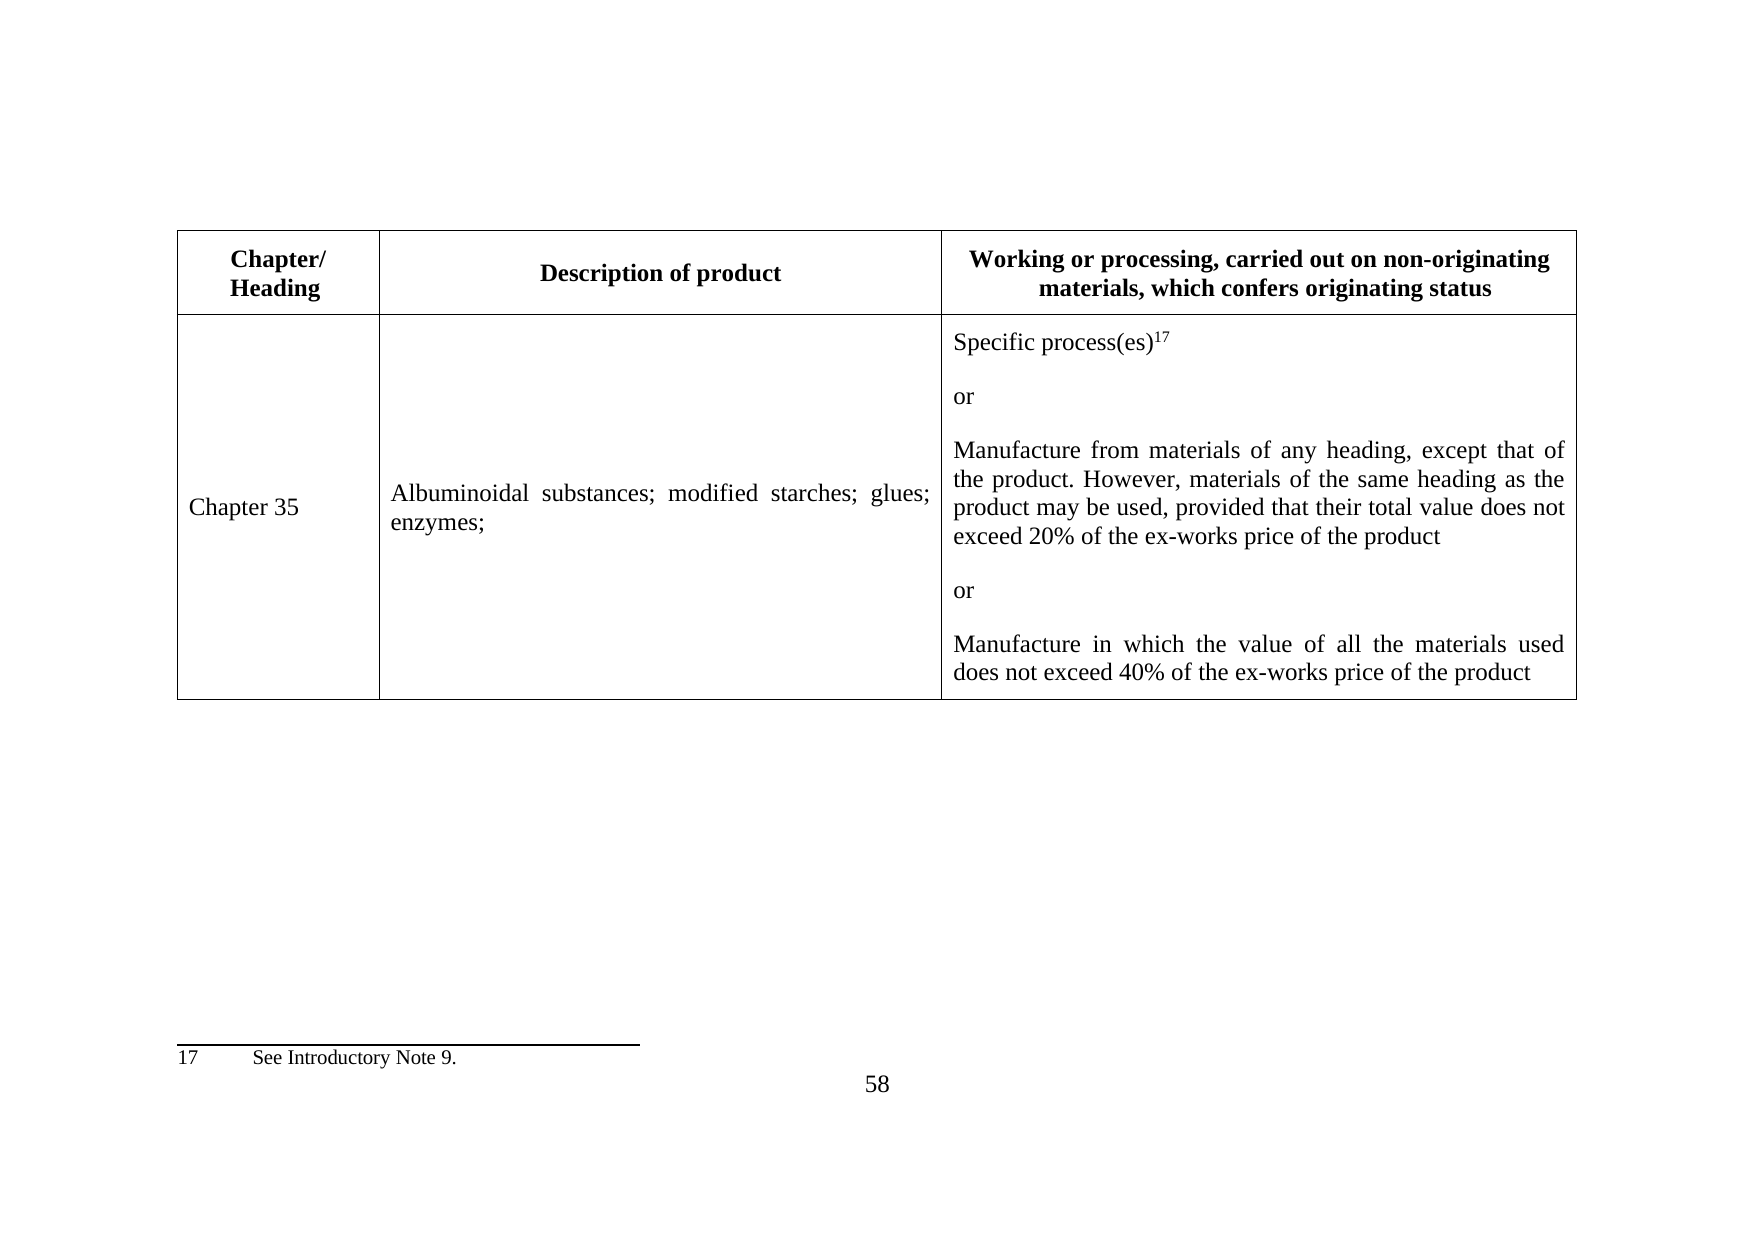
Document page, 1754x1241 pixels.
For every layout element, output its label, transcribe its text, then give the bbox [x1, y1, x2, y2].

table_header Working or processing, carried out on non-originating materials, which confers originating status [942, 231, 1576, 314]
table_cell Specific process(es) or Manufacture from materials of any heading, except that of the product. However, materials of the same heading as the product may be used, provided that their total value does not exceed 20% of the ex-works price of the product or Manufacture in which the value of all the materials used does not exceed 40% of the ex-works price of the product [942, 315, 1576, 699]
table_header Description of product [380, 231, 941, 314]
table_cell Chapter 35 [178, 315, 379, 699]
table_header Chapter/ Heading [178, 231, 379, 314]
table_cell Albuminoidal substances; modified starches; glues; enzymes; [380, 315, 941, 699]
